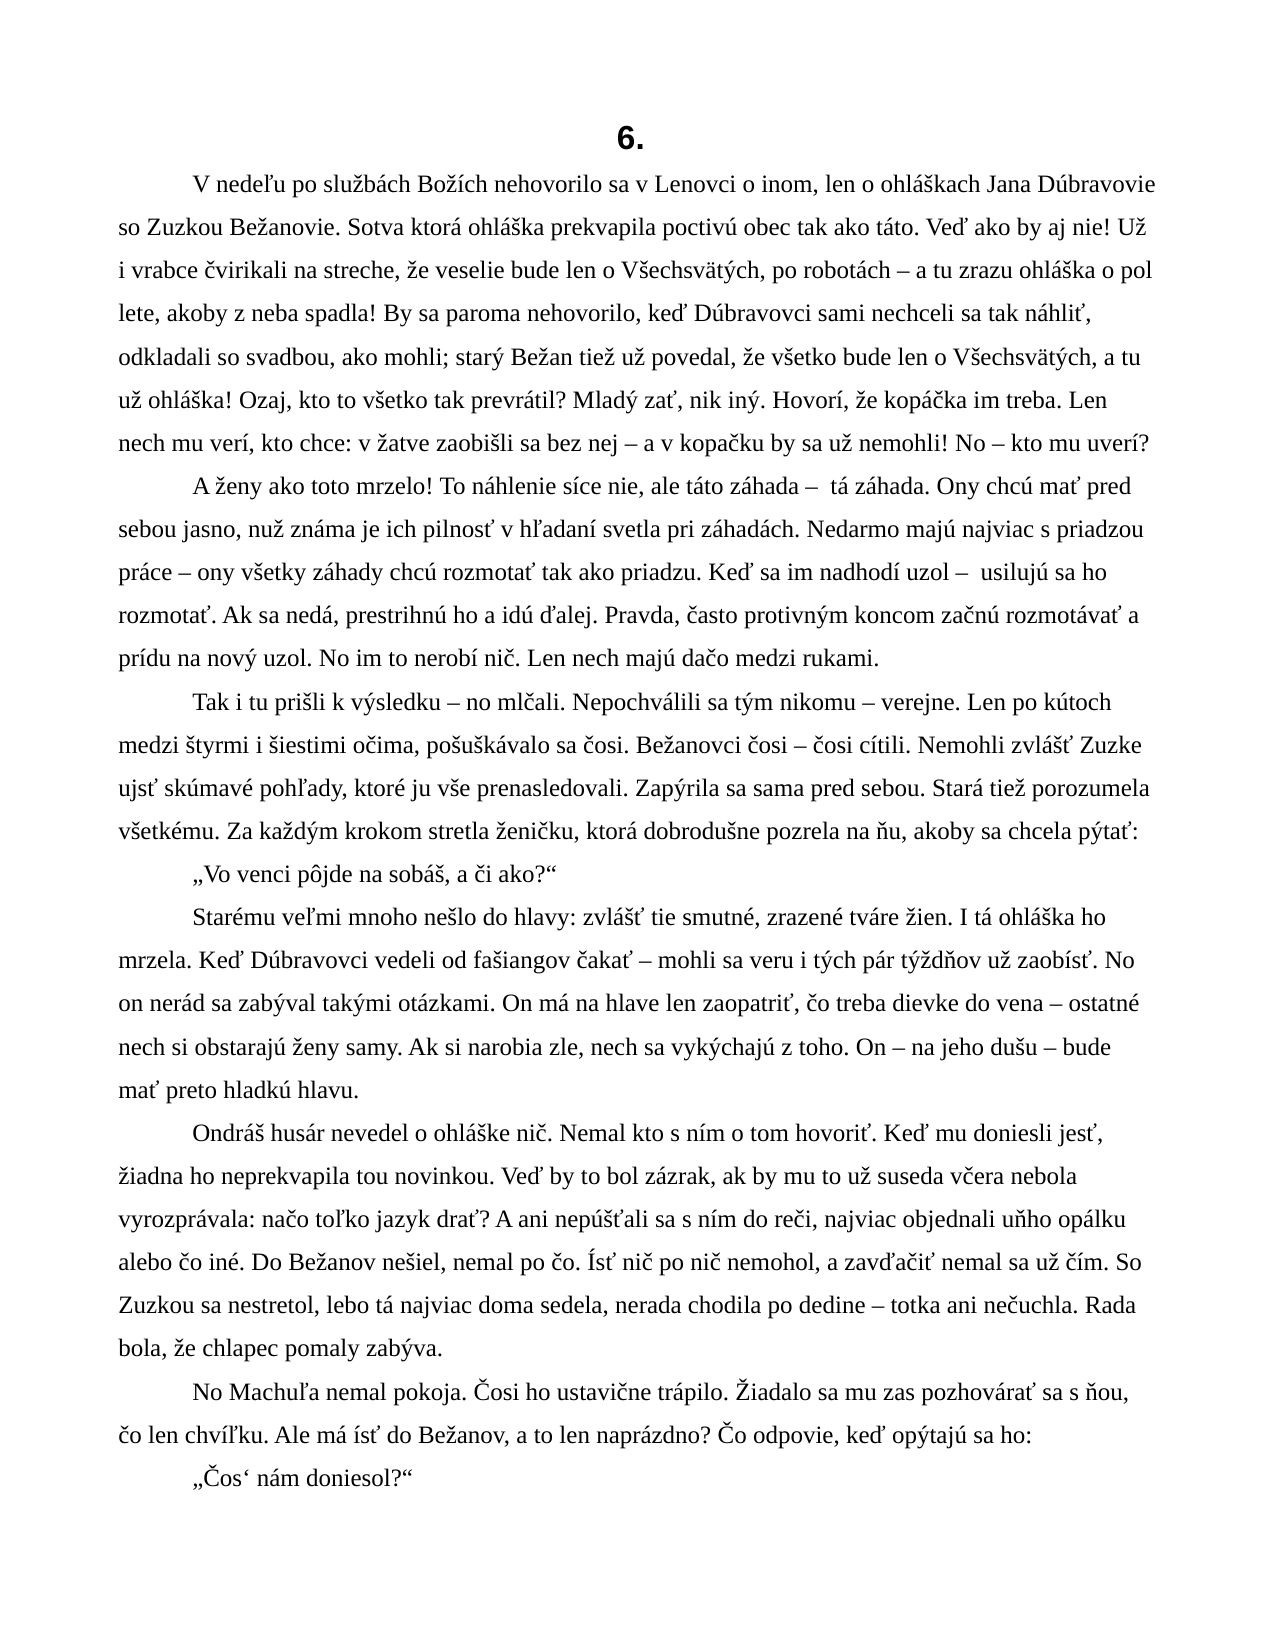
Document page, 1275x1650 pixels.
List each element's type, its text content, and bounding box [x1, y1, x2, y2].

text No Machuľa nemal pokoja. Čosi ho ustavične trápilo. Žiadalo sa mu zas pozhovárať sa s ňou, čo len chvíľku. Ale má ísť do Bežanov, a to len naprázdno? Čo odpovie, keď opýtajú sa ho: [118, 1377, 1157, 1448]
text „Vo venci pôjde na sobáš, a či ako?“ [118, 859, 1157, 888]
text Tak i tu prišli k výsledku – no mlčali. Nepochválili sa tým nikomu – verejne. Len po kútoch medzi štyrmi i šiestimi očima, pošuškávalo sa čosi. Bežanovci čosi – čosi cítili. Nemohli zvlášť Zuzke ujsť skúmavé pohľady, ktoré ju vše prenasledovali. Zapýrila sa sama pred sebou. Stará tiež porozumela všetkému. Za každým krokom stretla ženičku, ktorá dobrodušne pozrela na ňu, akoby sa chcela pýtať: [118, 687, 1157, 845]
text „Čos‘ nám doniesol?“ [118, 1463, 1157, 1492]
text Starému veľmi mnoho nešlo do hlavy: zvlášť tie smutné, zrazené tváre žien. I tá ohláška ho mrzela. Keď Dúbravovci vedeli od fašiangov čakať – mohli sa veru i tých pár týždňov už zaobísť. No on nerád sa zabýval takými otázkami. On má na hlave len zaopatriť, čo treba dievke do vena – ostatné nech si obstarajú ženy samy. Ak si narobia zle, nech sa vykýchajú z toho. On – na jeho dušu – bude mať preto hladkú hlavu. [118, 902, 1157, 1103]
text A ženy ako toto mrzelo! To náhlenie síce nie, ale táto záhada – tá záhada. Ony chcú mať pred sebou jasno, nuž známa je ich pilnosť v hľadaní svetla pri záhadách. Nedarmo majú najviac s priadzou práce – ony všetky záhady chcú rozmotať tak ako priadzu. Keď sa im nadhodí uzol – usilujú sa ho rozmotať. Ak sa nedá, prestrihnú ho a idú ďalej. Pravda, často protivným koncom začnú rozmotávať a prídu na nový uzol. No im to nerobí nič. Len nech majú dačo medzi rukami. [118, 471, 1157, 672]
subtitle 6. [118, 118, 1157, 157]
text Ondráš husár nevedel o ohláške nič. Nemal kto s ním o tom hovoriť. Keď mu doniesli jesť, žiadna ho neprekvapila tou novinkou. Veď by to bol zázrak, ak by mu to už suseda včera nebola vyrozprávala: načo toľko jazyk drať? A ani nepúšťali sa s ním do reči, najviac objednali uňho opálku alebo čo iné. Do Bežanov nešiel, nemal po čo. Ísť nič po nič nemohol, a zavďačiť nemal sa už čím. So Zuzkou sa nestretol, lebo tá najviac doma sedela, nerada chodila po dedine – totka ani nečuchla. Rada bola, že chlapec pomaly zabýva. [118, 1118, 1157, 1362]
text V nedeľu po službách Božích nehovorilo sa v Lenovci o inom, len o ohláškach Jana Dúbravovie so Zuzkou Bežanovie. Sotva ktorá ohláška prekvapila poctivú obec tak ako táto. Veď ako by aj nie! Už i vrabce čvirikali na streche, že veselie bude len o Všechsvätých, po robotách – a tu zrazu ohláška o pol lete, akoby z neba spadla! By sa paroma nehovorilo, keď Dúbravovci sami nechceli sa tak náhliť, odkladali so svadbou, ako mohli; starý Bežan tiež už povedal, že všetko bude len o Všechsvätých, a tu už ohláška! Ozaj, kto to všetko tak prevrátil? Mladý zať, nik iný. Hovorí, že kopáčka im treba. Len nech mu verí, kto chce: v žatve zaobišli sa bez nej – a v kopačku by sa už nemohli! No – kto mu uverí? [118, 169, 1157, 457]
